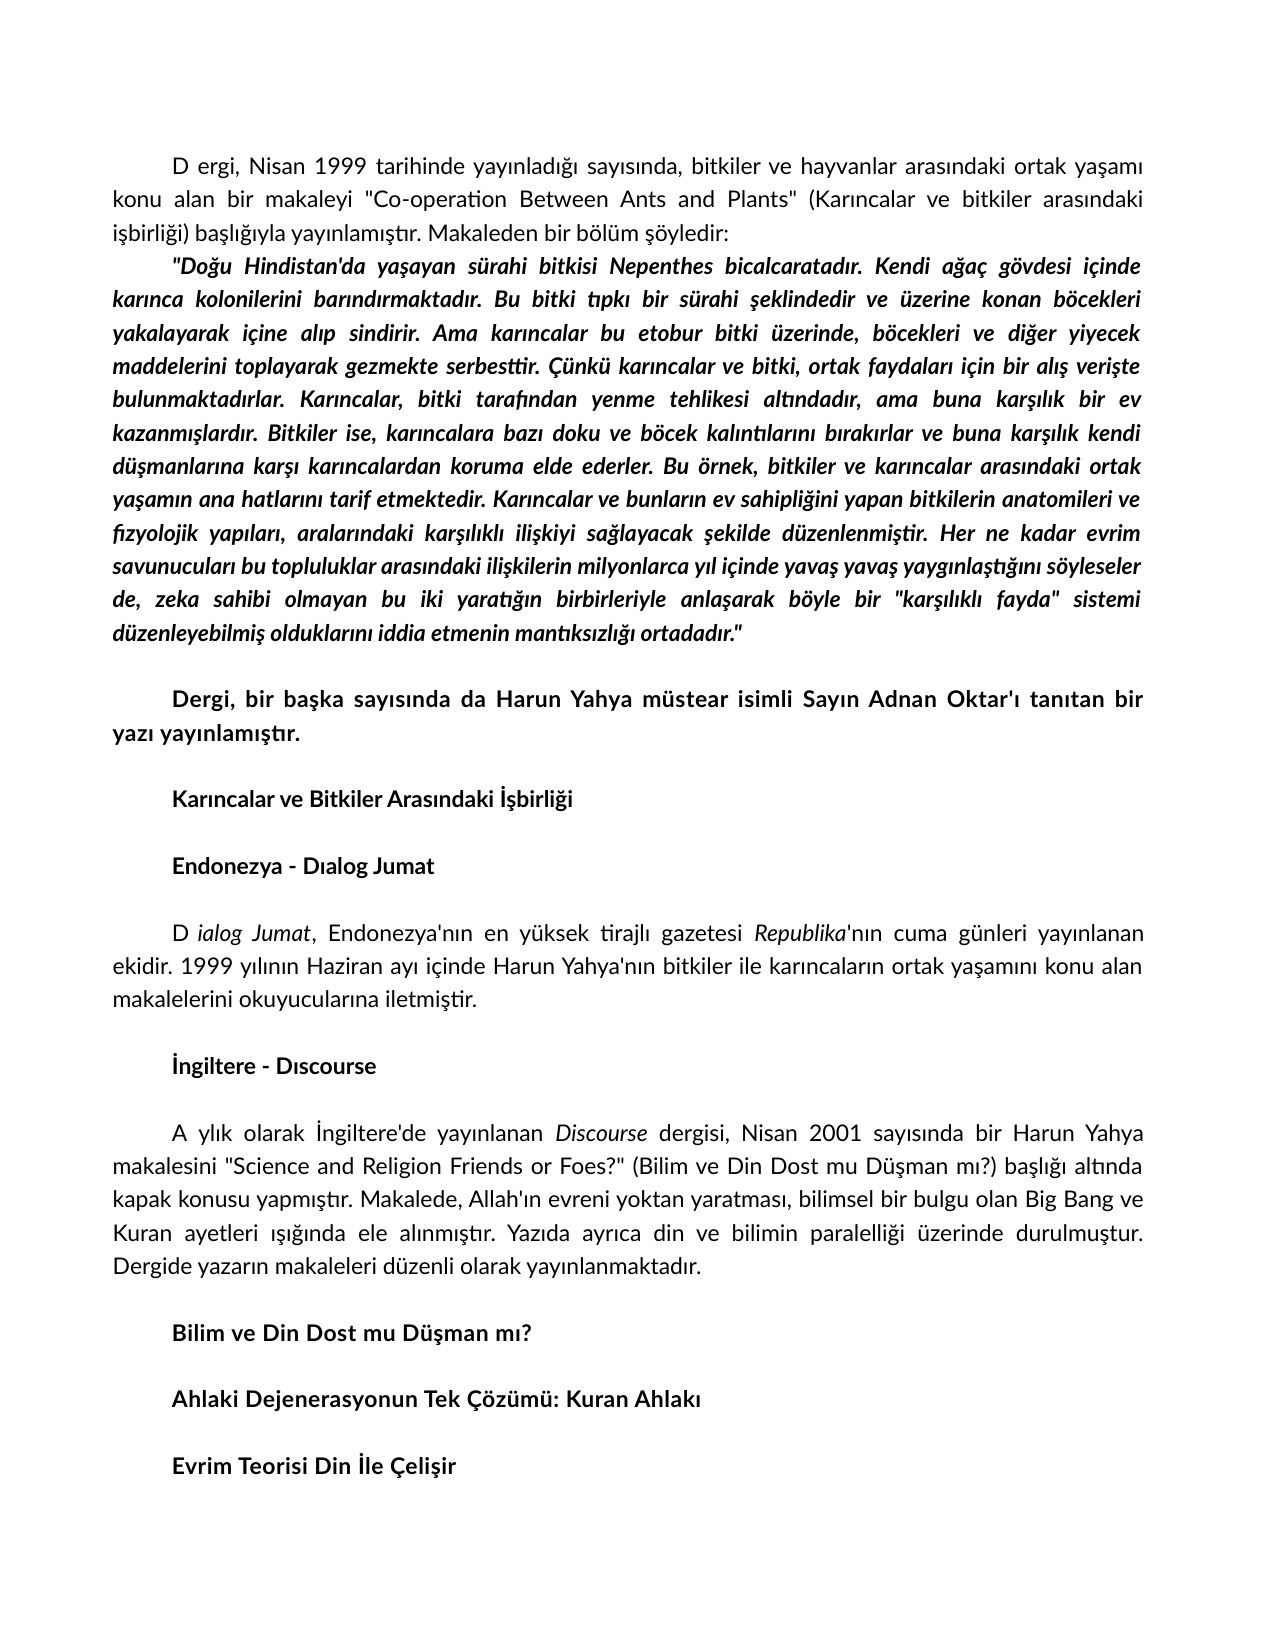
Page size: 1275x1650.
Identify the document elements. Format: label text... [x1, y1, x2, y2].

text Karıncalar ve Bitkiler Arasındaki İşbirliği [112, 781, 1145, 814]
text "Doğu Hindistan'da yaşayan sürahi bitkisi Nepenthes bicalcaratadır. Kendi ağaç gövdesi içinde karınca kolonilerini barındırmaktadır. Bu bitki tıpkı bir sürahi şeklindedir ve üzerine konan böcekleri yakalayarak içine alıp sindirir. Ama karıncalar bu etobur bitki üzerinde, böcekleri ve diğer yiyecek maddelerini toplayarak gezmekte serbesttir. Çünkü karıncalar ve bitki, ortak faydaları için bir alış verişte bulunmaktadırlar. Karıncalar, bitki tarafından yenme tehlikesi altındadır, ama buna karşılık bir ev kazanmışlardır. Bitkiler ise, karıncalara bazı doku ve böcek kalıntılarını bırakırlar ve buna karşılık kendi düşmanlarına karşı karıncalardan koruma elde ederler. Bu örnek, bitkiler ve karıncalar arasındaki ortak yaşamın ana hatlarını tarif etmektedir. Karıncalar ve bunların ev sahipliğini yapan bitkilerin anatomileri ve fizyolojik yapıları, aralarındaki karşılıklı ilişkiyi sağlayacak şekilde düzenlenmiştir. Her ne kadar evrim savunucuları bu topluluklar arasındaki ilişkilerin milyonlarca yıl içinde yavaş yavaş yaygınlaştığını söyleseler de, zeka sahibi olmayan bu iki yaratığın birbirleriyle anlaşarak böyle bir "karşılıklı fayda" sistemi düzenleyebilmiş olduklarını iddia etmenin mantıksızlığı ortadadır." [112, 248, 1145, 648]
text Dergi, Nisan 1999 tarihinde yayınladığı sayısında, bitkiler ve hayvanlar arasındaki ortak yaşamı konu alan bir makaleyi "Co-operation Between Ants and Plants" (Karıncalar ve bitkiler arasındaki işbirliği) başlığıyla yayınlamıştır. Makaleden bir bölüm şöyledir: [112, 148, 1145, 248]
text Evrim Teorisi Din İle Çelişir [112, 1448, 1145, 1481]
text İngiltere - Dıscourse [112, 1048, 1145, 1081]
text Aylık olarak İngiltere'de yayınlanan Discourse dergisi, Nisan 2001 sayısında bir Harun Yahya makalesini "Science and Religion Friends or Foes?" (Bilim ve Din Dost mu Düşman mı?) başlığı altında kapak konusu yapmıştır. Makalede, Allah'ın evreni yoktan yaratması, bilimsel bir bulgu olan Big Bang ve Kuran ayetleri ışığında ele alınmıştır. Yazıda ayrıca din ve bilimin paralelliği üzerinde durulmuştur. Dergide yazarın makaleleri düzenli olarak yayınlanmaktadır. [112, 1114, 1145, 1281]
text Bilim ve Din Dost mu Düşman mı? [112, 1314, 1145, 1348]
text Dialog Jumat, Endonezya'nın en yüksek tirajlı gazetesi Republika'nın cuma günleri yayınlanan ekidir. 1999 yılının Haziran ayı içinde Harun Yahya'nın bitkiler ile karıncaların ortak yaşamını konu alan makalelerini okuyucularına iletmiştir. [112, 914, 1145, 1014]
text Endonezya - Dıalog Jumat [112, 848, 1145, 881]
text Ahlaki Dejenerasyonun Tek Çözümü: Kuran Ahlakı [112, 1381, 1145, 1414]
text Dergi, bir başka sayısında da Harun Yahya müstear isimli Sayın Adnan Oktar'ı tanıtan bir yazı yayınlamıştır. [112, 681, 1145, 748]
